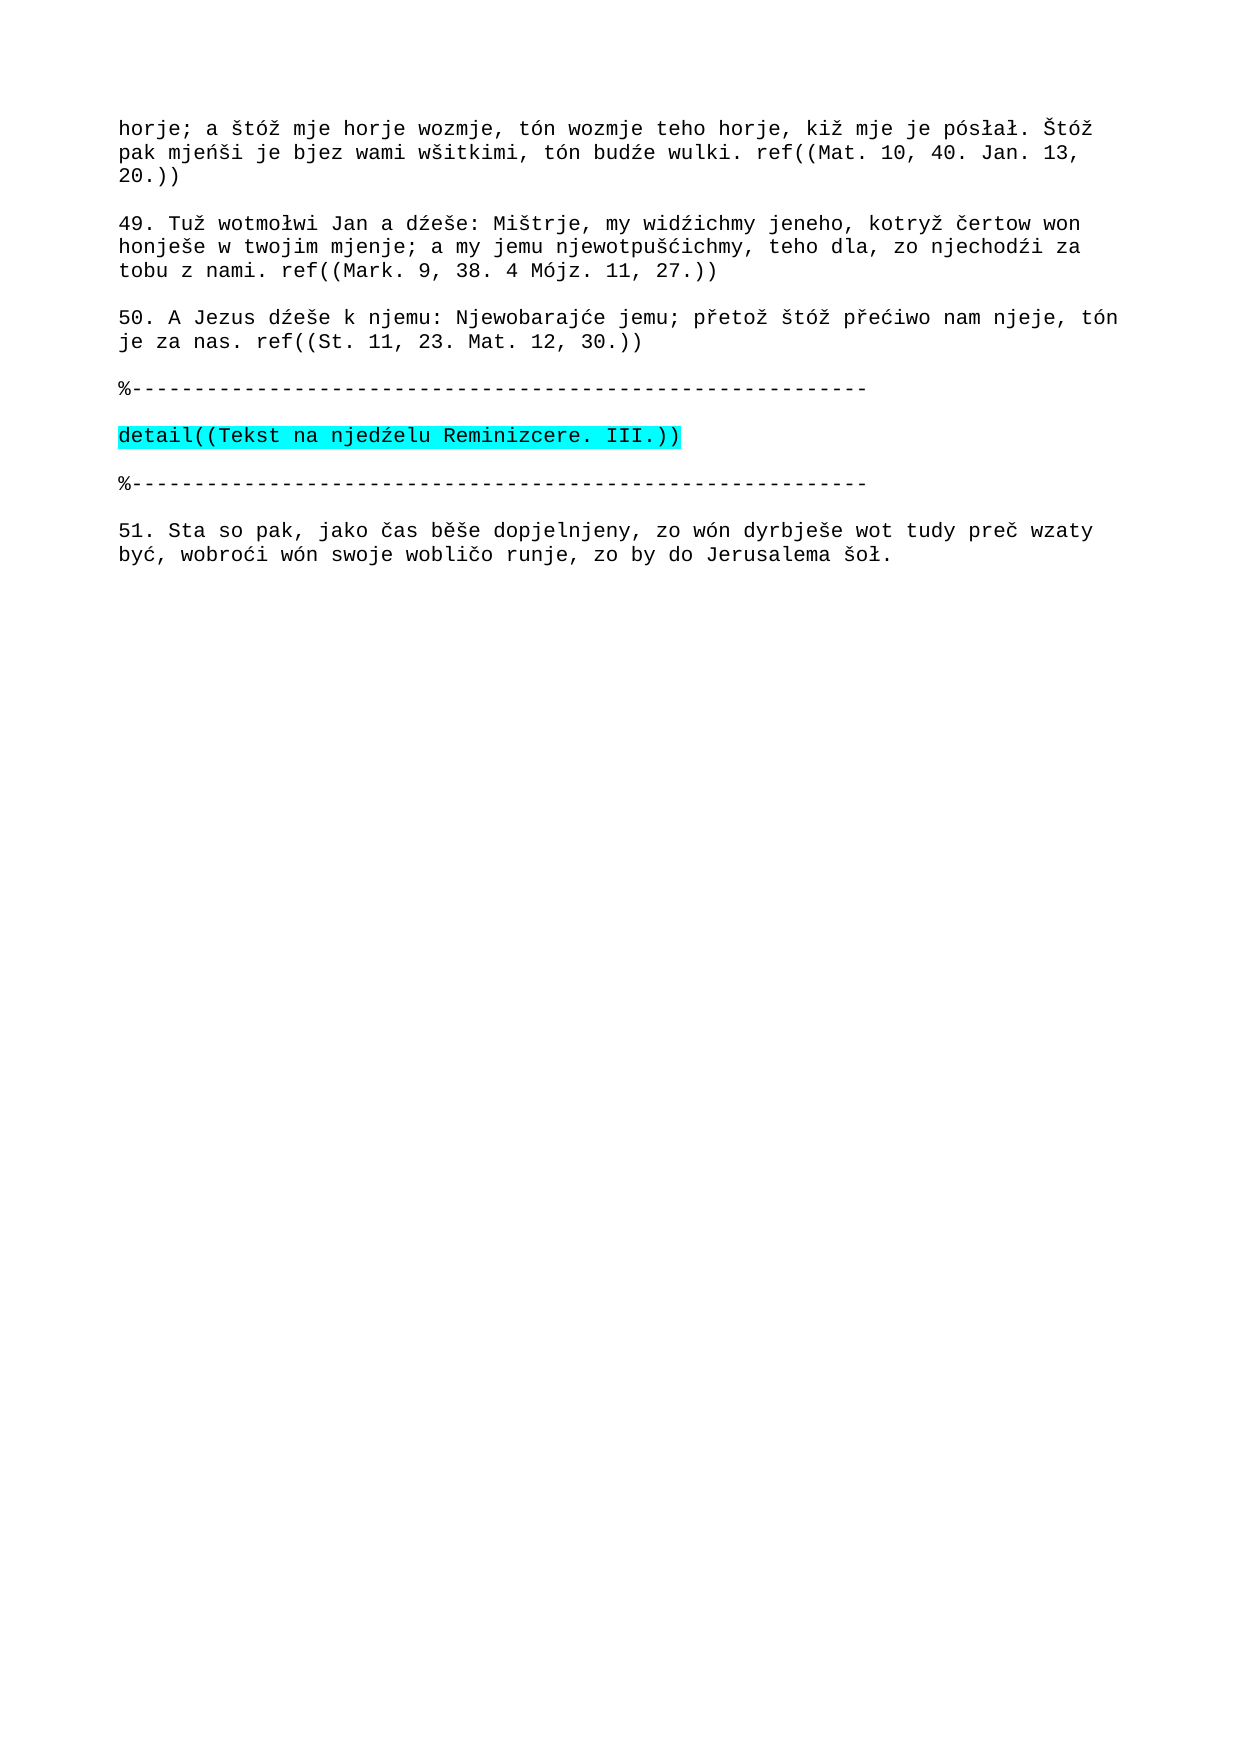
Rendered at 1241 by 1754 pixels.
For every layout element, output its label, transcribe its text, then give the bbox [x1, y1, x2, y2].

text horje; a štóž mje horje wozmje, tón wozmje teho horje, kiž mje je pósłał. Štóž pak mjeńši je bjez wami wšitkimi, tón budźe wulki. ref((Mat. 10, 40. Jan. 13, 20.)) [118, 118, 1122, 189]
text detail((Tekst na njedźelu Reminizcere. III.)) [118, 426, 1122, 449]
text 49. Tuž wotmołwi Jan a dźeše: Mištrje, my widźichmy jeneho, kotryž čertow won honješe w twojim mjenje; a my jemu njewotpušćichmy, teho dla, zo njechodźi za tobu z nami. ref((Mark. 9, 38. 4 Mójz. 11, 27.)) [118, 213, 1122, 284]
text 51. Sta so pak, jako čas běše dopjelnjeny, zo wón dyrbješe wot tudy preč wzaty być, wobroći wón swoje wobličo runje, zo by do Jerusalema šoł. [118, 520, 1122, 567]
text %----------------------------------------------------------- [118, 473, 1122, 496]
text 50. A Jezus dźeše k njemu: Njewobarajće jemu; přetož štóž přećiwo nam njeje, tón je za nas. ref((St. 11, 23. Mat. 12, 30.)) [118, 307, 1122, 354]
text %----------------------------------------------------------- [118, 378, 1122, 402]
